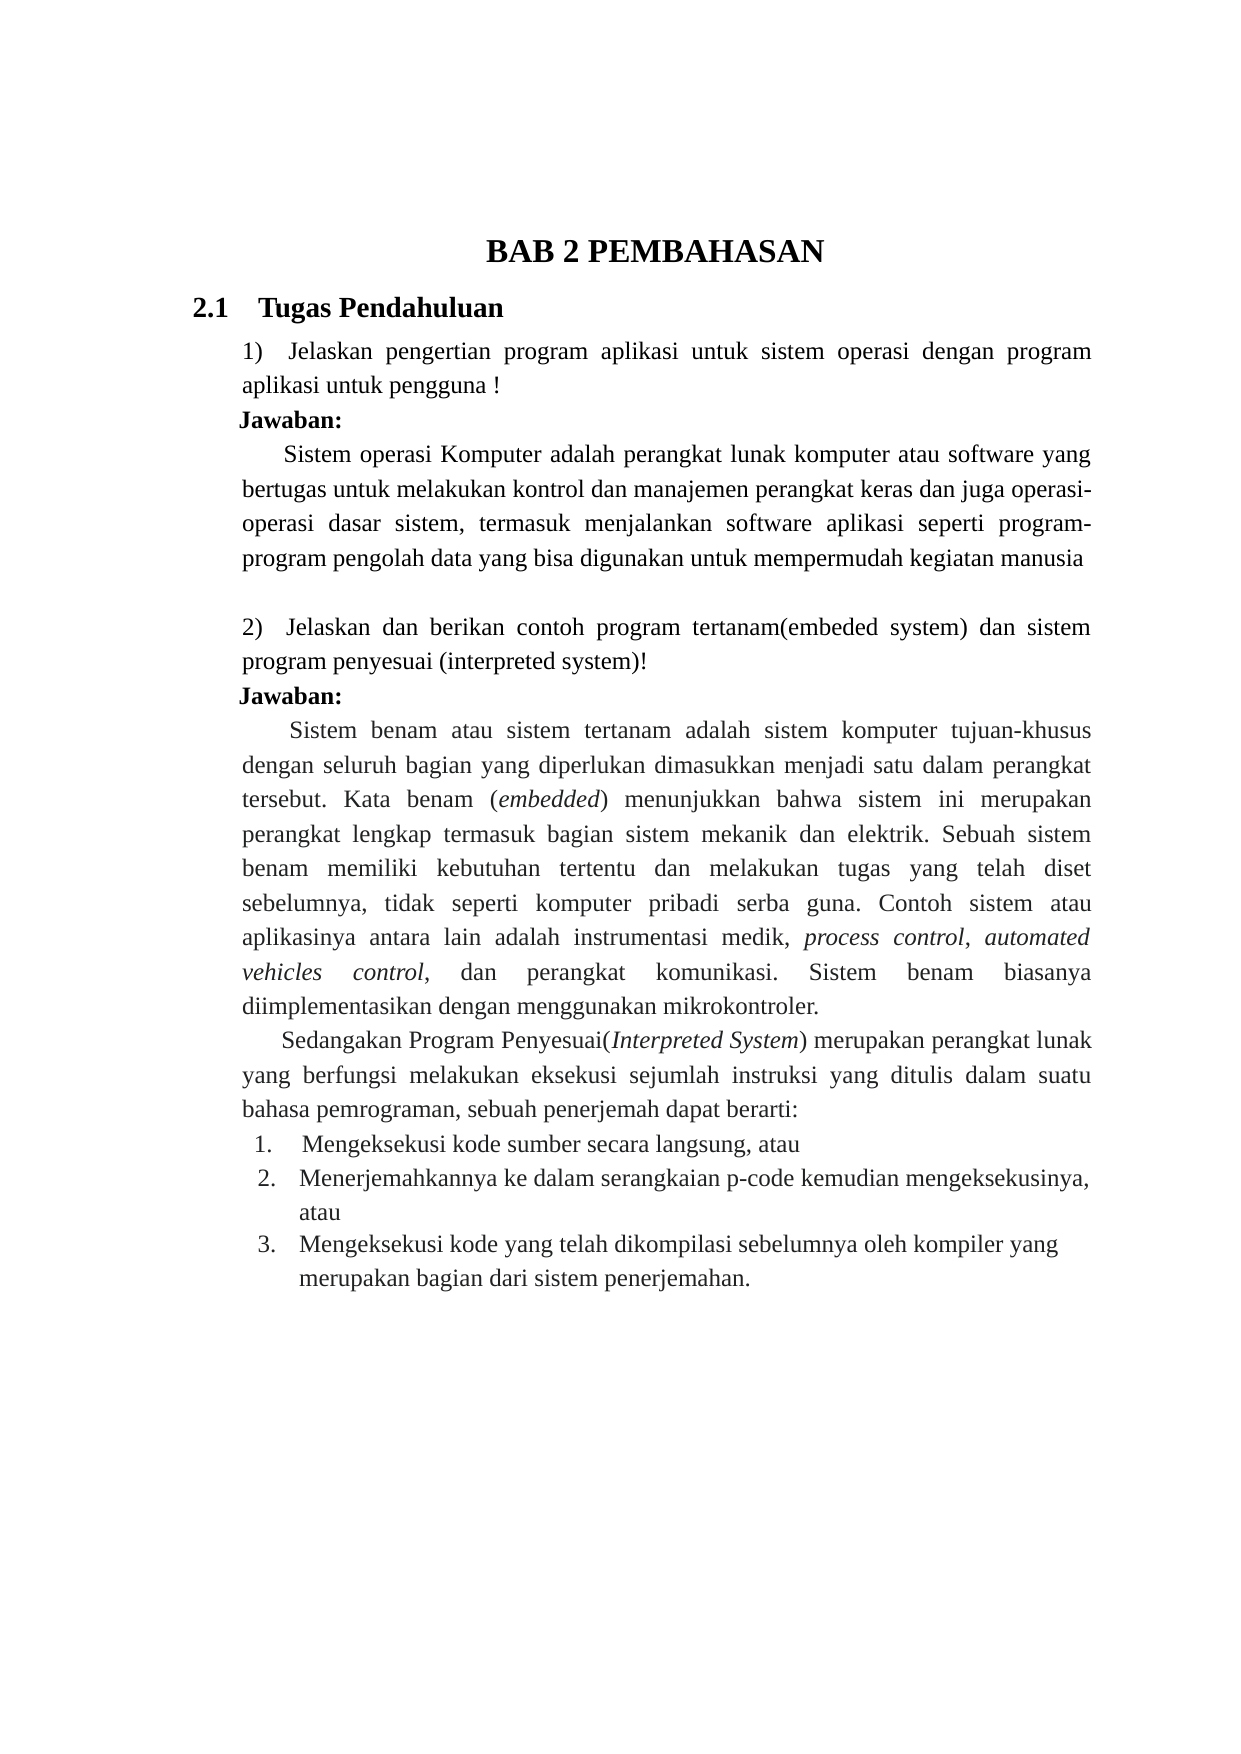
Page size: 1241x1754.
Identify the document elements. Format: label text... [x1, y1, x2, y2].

list Mengeksekusi kode yang telah dikompilasi sebelumnya oleh kompiler yang merupakan bagian dari sistem penerjemahan. [257, 1229, 1092, 1291]
list 2) Jelaskan dan berikan contoh program tertanam(embeded system) dan sistem program penyesuai (interpreted system)! [242, 612, 1092, 675]
list Jawaban: [194, 405, 1092, 434]
list Jawaban: [194, 681, 1092, 709]
subtitle BAB 2 PEMBAHASAN [183, 231, 1092, 269]
list Sedangakan Program Penyesuai(Interpreted System) merupakan perangkat lunak yang berfungsi melakukan eksekusi sejumlah instruksi yang ditulis dalam suatu bahasa pemrograman, sebuah penerjemah dapat berarti: [242, 1026, 1092, 1123]
list Menerjemahkannya ke dalam serangkaian p-code kemudian mengeksekusinya, atau [257, 1163, 1092, 1225]
list Sistem benam atau sistem tertanam adalah sistem komputer tujuan-khusus dengan seluruh bagian yang diperlukan dimasukkan menjadi satu dalam perangkat tersebut. Kata benam (embedded) menunjukkan bahwa sistem ini merupakan perangkat lengkap termasuk bagian sistem mekanik dan elektrik. Sebuah sistem benam memiliki kebutuhan tertentu dan melakukan tugas yang telah diset sebelumnya, tidak seperti komputer pribadi serba guna. Contoh sistem atau aplikasinya antara lain adalah instrumentasi medik, process control, automated vehicles control, dan perangkat komunikasi. Sistem benam biasanya diimplementasikan dengan menggunakan mikrokontroler. [242, 715, 1092, 1020]
list Sistem operasi Komputer adalah perangkat lunak komputer atau software yang bertugas untuk melakukan kontrol dan manajemen perangkat keras dan juga operasi-operasi dasar sistem, termasuk menjalankan software aplikasi seperti program-program pengolah data yang bisa digunakan untuk mempermudah kegiatan manusia [242, 439, 1092, 572]
subtitle Tugas Pendahuluan [192, 290, 1092, 323]
list Mengeksekusi kode sumber secara langsung, atau [194, 1129, 1092, 1158]
list 1) Jelaskan pengertian program aplikasi untuk sistem operasi dengan program aplikasi untuk pengguna ! [242, 336, 1092, 399]
